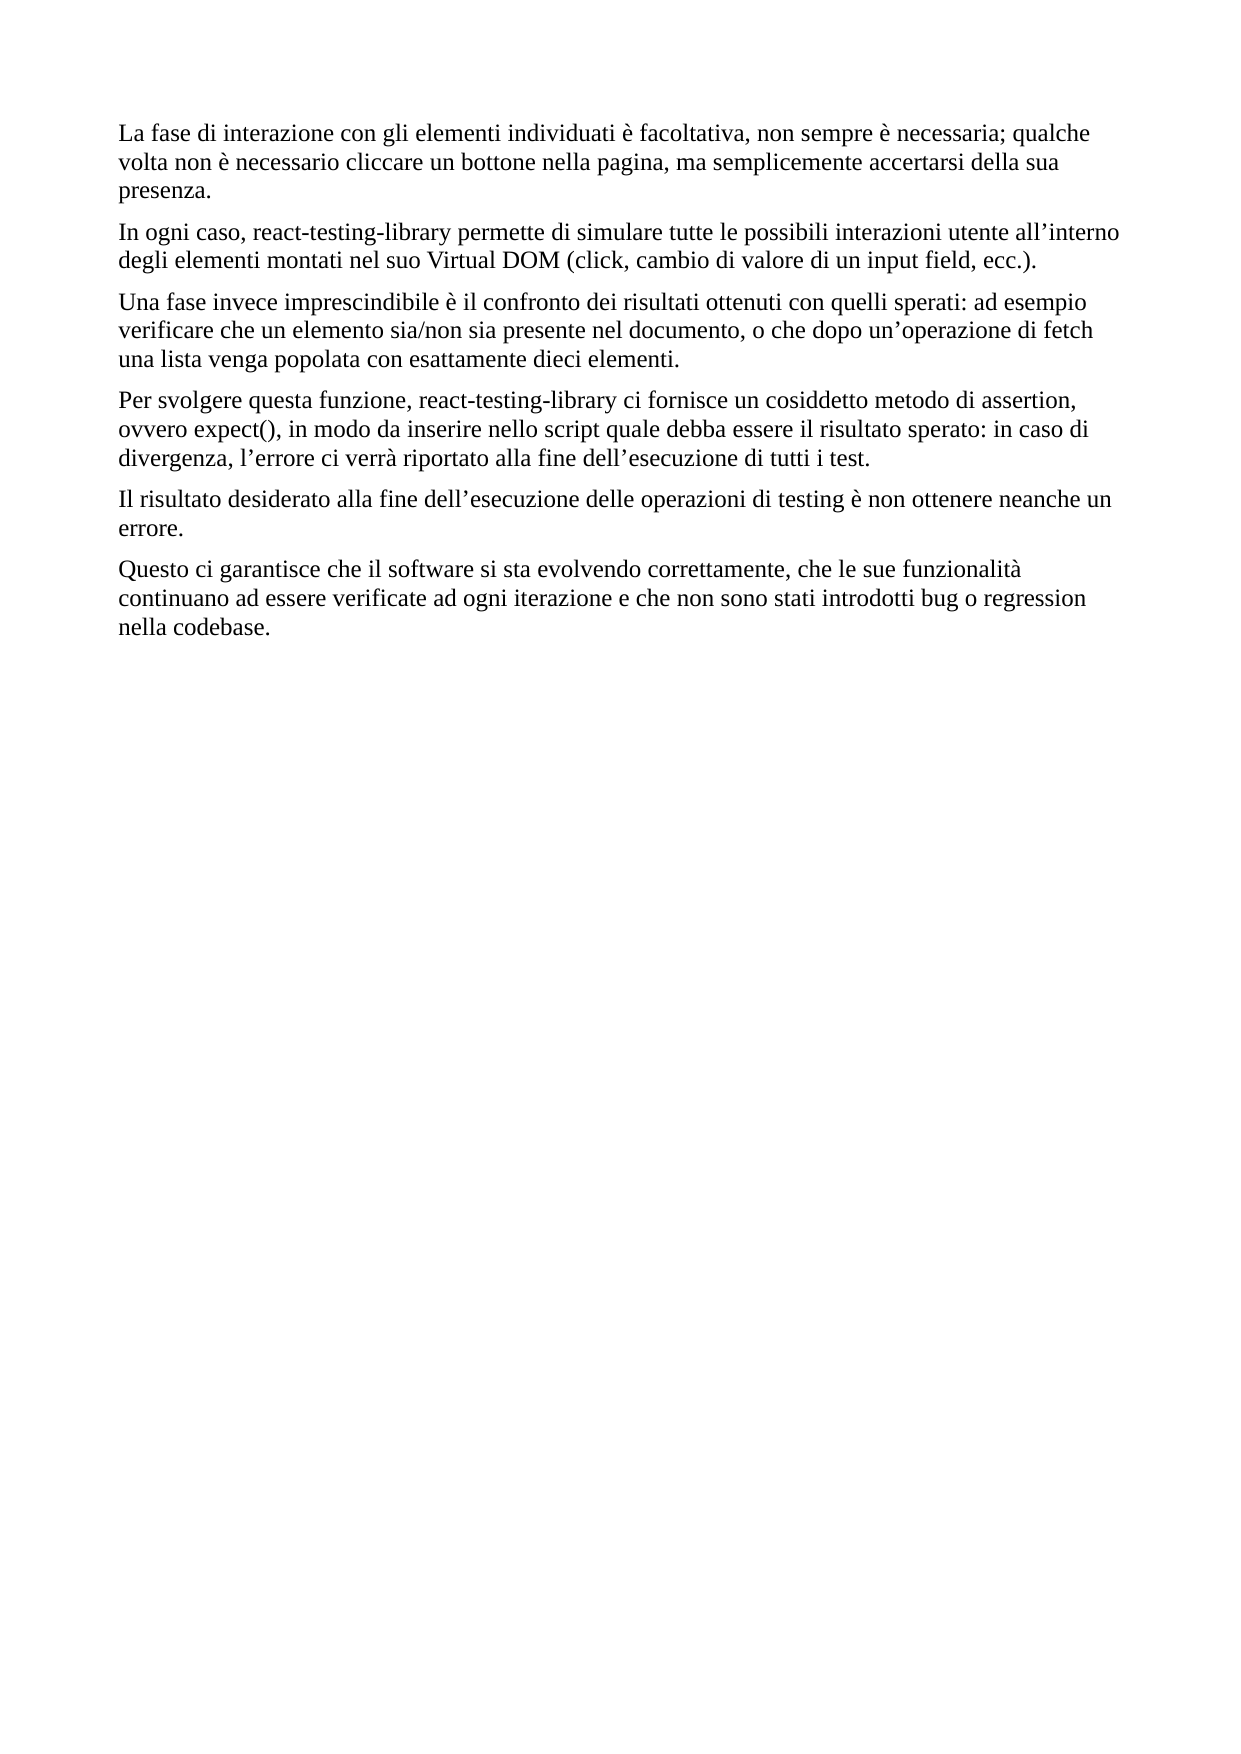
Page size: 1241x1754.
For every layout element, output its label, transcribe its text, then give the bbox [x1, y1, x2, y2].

text Questo ci garantisce che il software si sta evolvendo correttamente, che le sue funzionalità continuano ad essere verificate ad ogni iterazione e che non sono stati introdotti bug o regression nella codebase. [118, 554, 1122, 641]
text Per svolgere questa funzione, react-testing-library ci fornisce un cosiddetto metodo di assertion, ovvero expect(), in modo da inserire nello script quale debba essere il risultato sperato: in caso di divergenza, l’errore ci verrà riportato alla fine dell’esecuzione di tutti i test. [118, 386, 1122, 472]
text Una fase invece imprescindibile è il confronto dei risultati ottenuti con quelli sperati: ad esempio verificare che un elemento sia/non sia presente nel documento, o che dopo un’operazione di fetch una lista venga popolata con esattamente dieci elementi. [118, 287, 1122, 373]
text La fase di interazione con gli elementi individuati è facoltativa, non sempre è necessaria; qualche volta non è necessario cliccare un bottone nella pagina, ma semplicemente accertarsi della sua presenza. [118, 118, 1122, 204]
text In ogni caso, react-testing-library permette di simulare tutte le possibili interazioni utente all’interno degli elementi montati nel suo Virtual DOM (click, cambio di valore di un input field, ecc.). [118, 217, 1122, 274]
text Il risultato desiderato alla fine dell’esecuzione delle operazioni di testing è non ottenere neanche un errore. [118, 484, 1122, 542]
